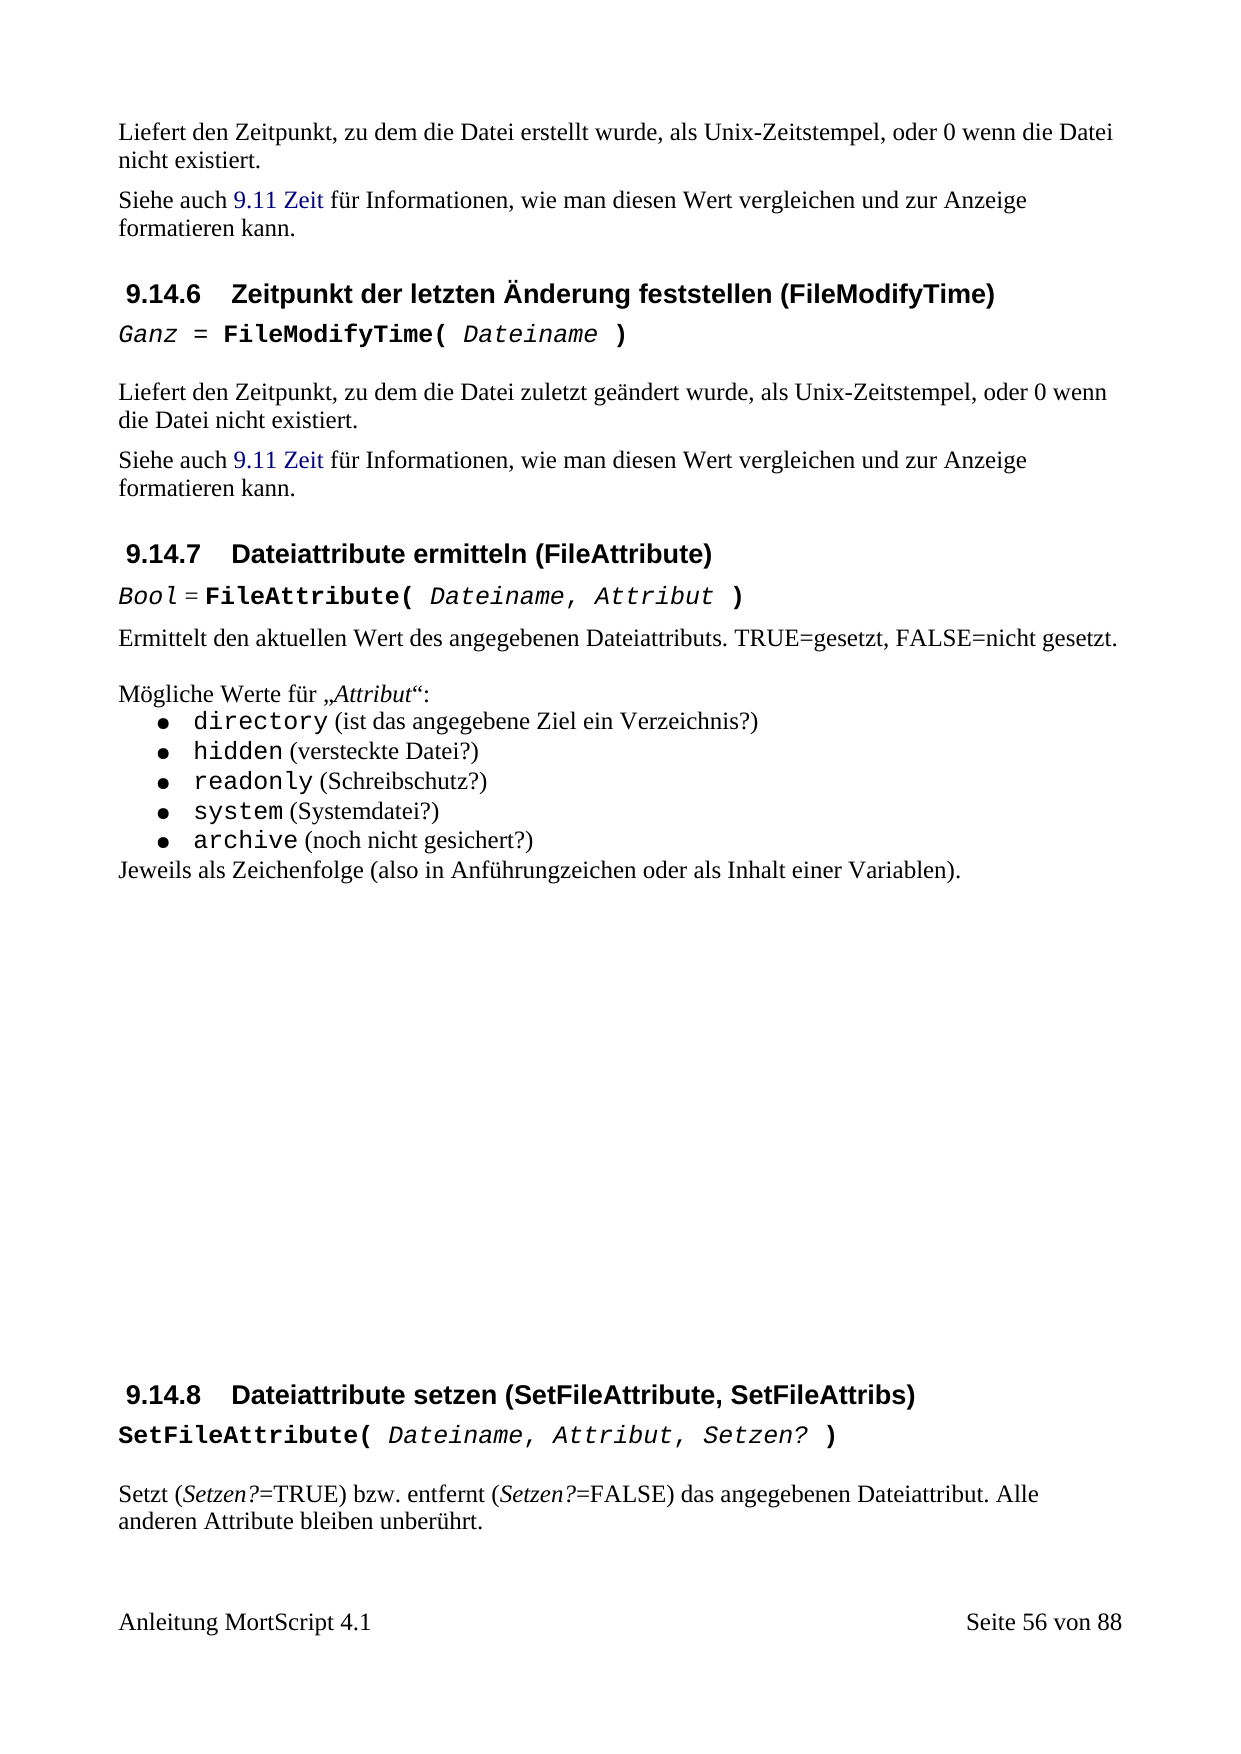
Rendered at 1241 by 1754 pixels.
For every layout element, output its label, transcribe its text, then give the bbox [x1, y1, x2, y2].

text Jeweils als Zeichenfolge (also in Anführungzeichen oder als Inhalt einer Variablen). [118, 856, 1122, 884]
list archive (noch nicht gesichert?) [156, 827, 1122, 856]
text Ermittelt den aktuellen Wert des angegebenen Dateiattributs. TRUE=gesetzt, FALSE=nicht gesetzt. [118, 624, 1122, 652]
list system (Systemdatei?) [156, 797, 1122, 827]
text Liefert den Zeitpunkt, zu dem die Datei erstellt wurde, als Unix-Zeitstempel, oder 0 wenn die Datei nicht existiert. [118, 118, 1122, 173]
text Liefert den Zeitpunkt, zu dem die Datei zuletzt geändert wurde, als Unix-Zeitstempel, oder 0 wenn die Datei nicht existiert. [118, 378, 1122, 434]
text SetFileAttribute( Dateiname, Attribut, Setzen? ) [118, 1423, 1122, 1451]
list readonly (Schreibschutz?) [156, 767, 1122, 797]
text Setzt (Setzen?=TRUE) bzw. entfernt (Setzen?=FALSE) das angegebenen Dateiattribut. Alle anderen Attribute bleiben unberührt. [118, 1480, 1122, 1535]
subtitle Dateiattribute setzen (SetFileAttribute, SetFileAttribs) [118, 1380, 1122, 1411]
list directory (ist das angegebene Ziel ein Verzeichnis?) [156, 707, 1122, 737]
text Siehe auch 9.11 Zeit für Informationen, wie man diesen Wert vergleichen und zur Anzeige formatieren kann. [118, 186, 1122, 241]
list hidden (versteckte Datei?) [156, 737, 1122, 767]
subtitle Dateiattribute ermitteln (FileAttribute) [118, 539, 1122, 569]
text Bool = FileAttribute( Dateiname, Attribut ) [118, 582, 1122, 612]
subtitle Zeitpunkt der letzten Änderung feststellen (FileModifyTime) [118, 279, 1122, 309]
list Ganz = FileModifyTime( Dateiname ) [118, 322, 1122, 350]
text Siehe auch 9.11 Zeit für Informationen, wie man diesen Wert vergleichen und zur Anzeige formatieren kann. [118, 446, 1122, 502]
text Mögliche Werte für „Attribut“: [118, 680, 1122, 707]
